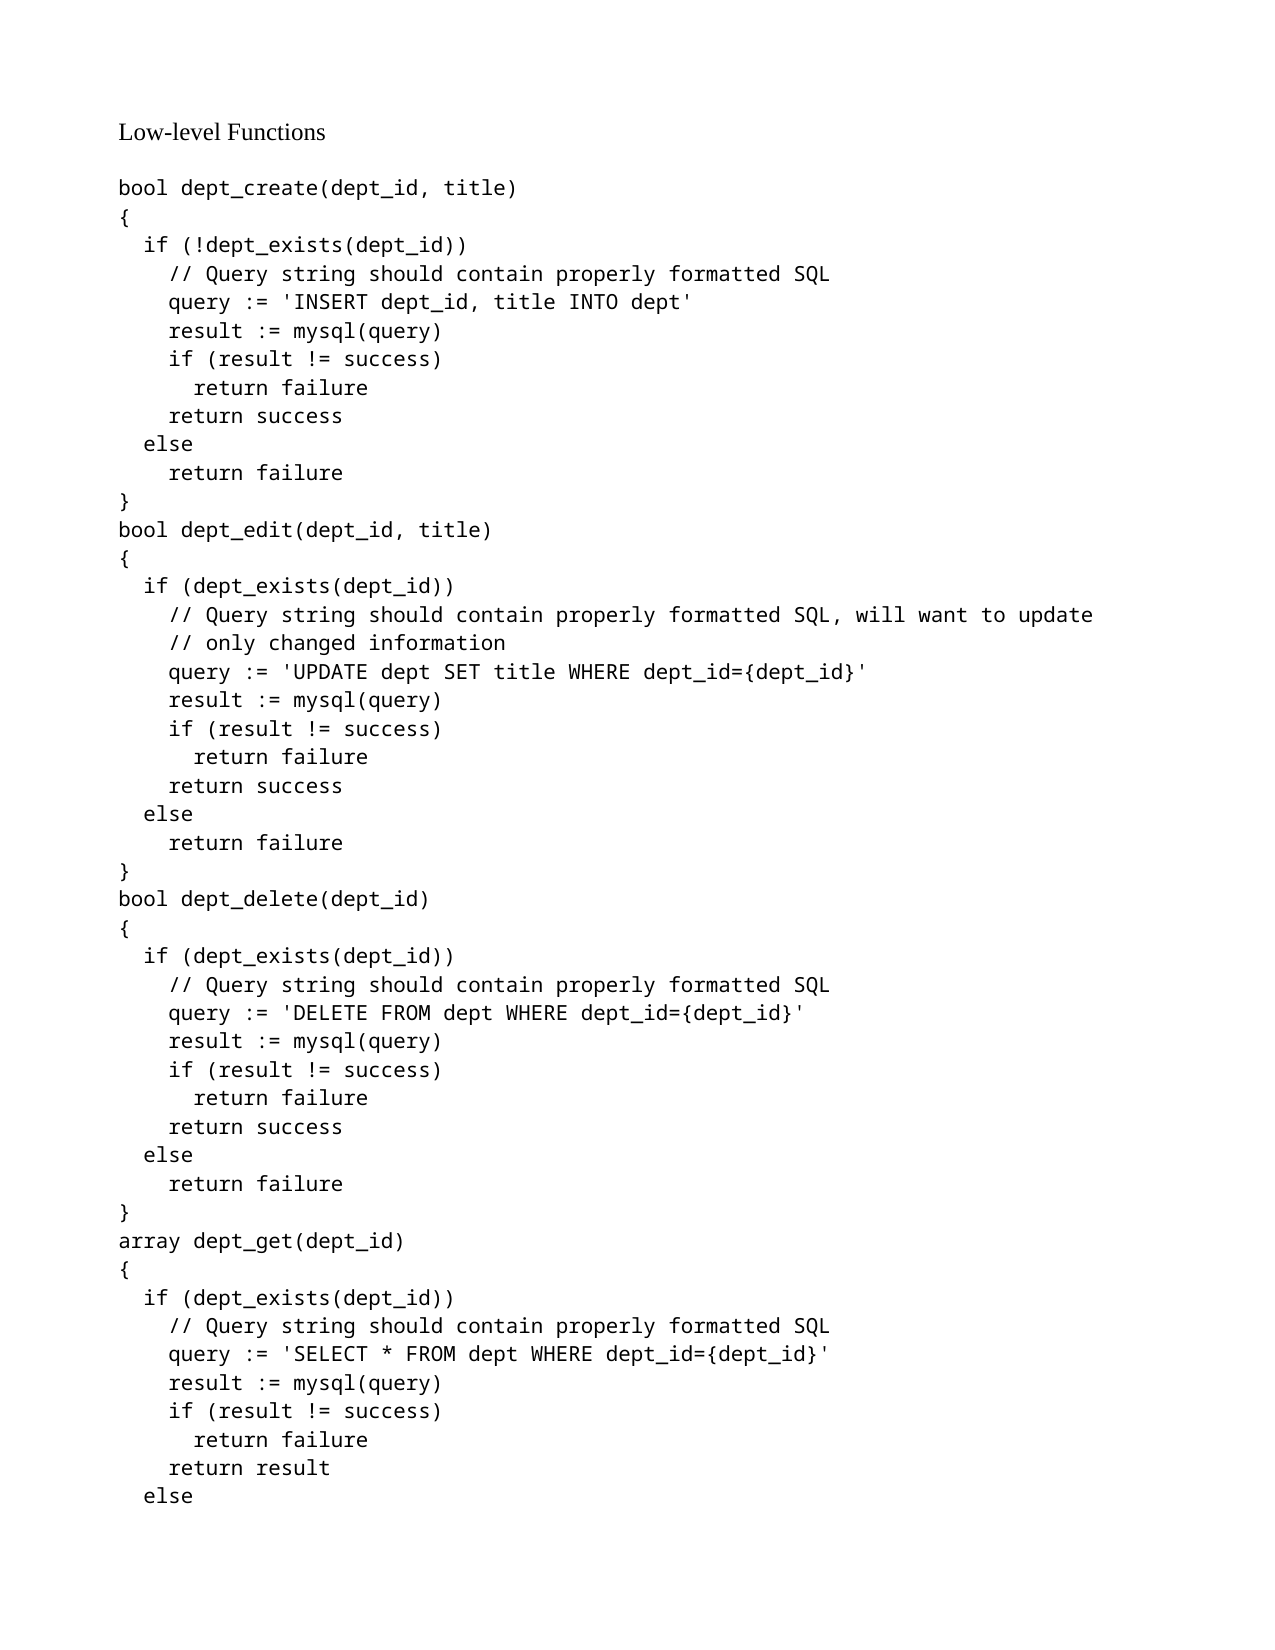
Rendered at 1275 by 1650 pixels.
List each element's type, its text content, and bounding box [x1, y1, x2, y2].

text { [118, 543, 1157, 572]
text if (result != success) [118, 714, 1157, 742]
text { [118, 202, 1157, 230]
text return success [118, 771, 1157, 799]
text if (result != success) [118, 344, 1157, 373]
text // Query string should contain properly formatted SQL [118, 970, 1157, 998]
text if (result != success) [118, 1396, 1157, 1425]
text if (!dept_exists(dept_id)) [118, 230, 1157, 259]
text return success [118, 401, 1157, 429]
text return failure [118, 1083, 1157, 1112]
text query := 'UPDATE dept SET title WHERE dept_id={dept_id}' [118, 657, 1157, 685]
text bool dept_delete(dept_id) [118, 884, 1157, 913]
text // Query string should contain properly formatted SQL [118, 1311, 1157, 1339]
text else [118, 429, 1157, 458]
text return failure [118, 373, 1157, 401]
text else [118, 1482, 1157, 1510]
text query := 'SELECT * FROM dept WHERE dept_id={dept_id}' [118, 1339, 1157, 1368]
text array dept_get(dept_id) [118, 1226, 1157, 1254]
text bool dept_edit(dept_id, title) [118, 515, 1157, 543]
text else [118, 799, 1157, 828]
text { [118, 1254, 1157, 1283]
text return result [118, 1453, 1157, 1482]
text result := mysql(query) [118, 316, 1157, 344]
text result := mysql(query) [118, 1368, 1157, 1396]
text if (dept_exists(dept_id)) [118, 941, 1157, 970]
text return failure [118, 1169, 1157, 1197]
text query := 'INSERT dept_id, title INTO dept' [118, 287, 1157, 316]
text // only changed information [118, 628, 1157, 657]
text bool dept_create(dept_id, title) [118, 173, 1157, 202]
text // Query string should contain properly formatted SQL [118, 259, 1157, 287]
text if (dept_exists(dept_id)) [118, 572, 1157, 600]
text } [118, 486, 1157, 515]
text query := 'DELETE FROM dept WHERE dept_id={dept_id}' [118, 998, 1157, 1027]
text } [118, 1197, 1157, 1226]
text return failure [118, 742, 1157, 771]
text return failure [118, 1425, 1157, 1453]
text if (dept_exists(dept_id)) [118, 1283, 1157, 1311]
text } [118, 856, 1157, 884]
text Low-level Functions [118, 118, 1157, 146]
text return failure [118, 458, 1157, 486]
text if (result != success) [118, 1055, 1157, 1083]
text { [118, 913, 1157, 941]
text return failure [118, 828, 1157, 856]
text // Query string should contain properly formatted SQL, will want to update [118, 600, 1157, 628]
text result := mysql(query) [118, 1027, 1157, 1055]
text return success [118, 1112, 1157, 1140]
text else [118, 1140, 1157, 1169]
text result := mysql(query) [118, 685, 1157, 714]
